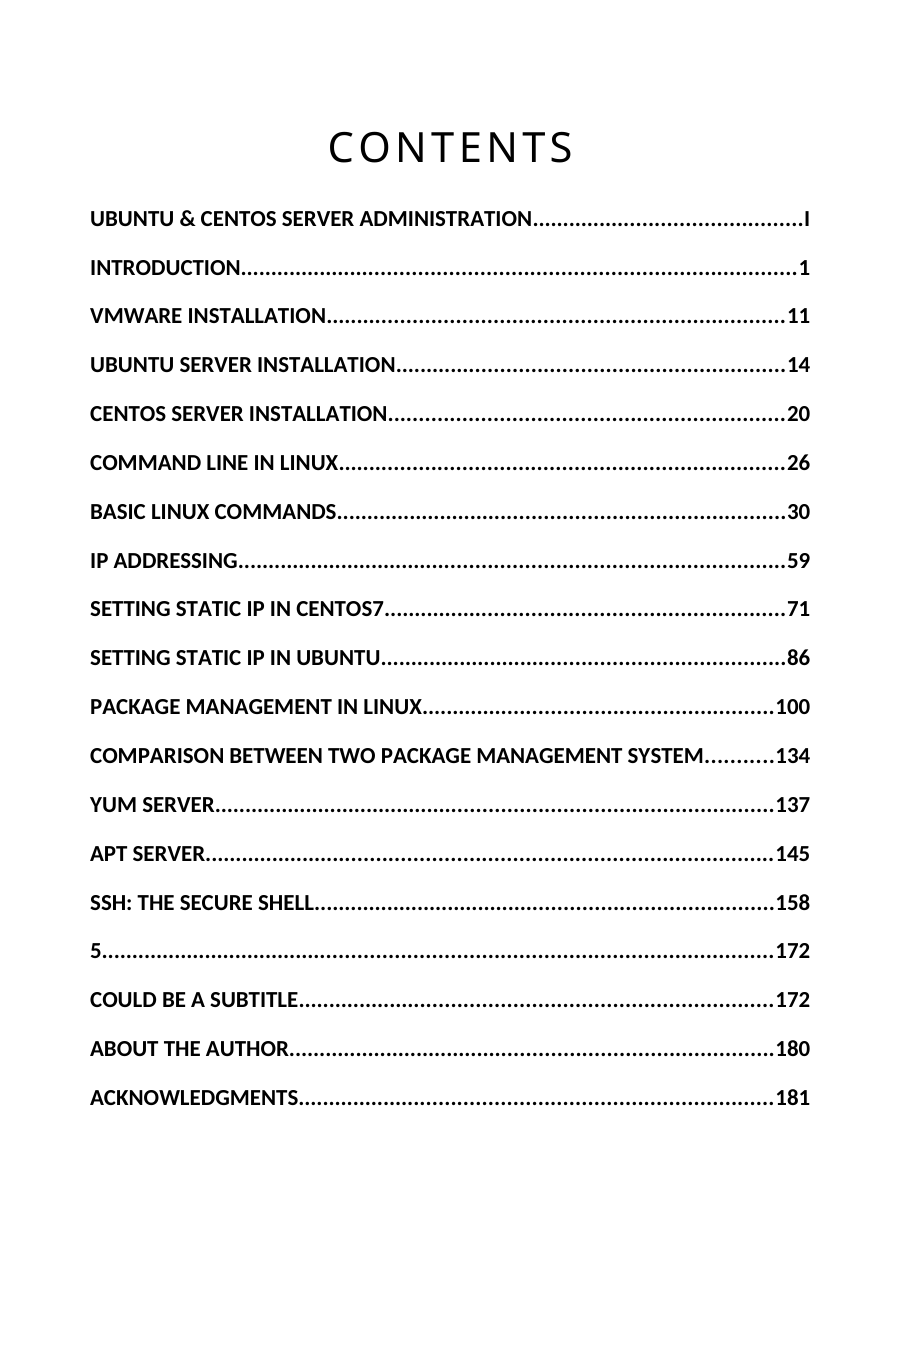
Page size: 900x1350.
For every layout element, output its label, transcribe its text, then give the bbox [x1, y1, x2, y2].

text could be a subtitle 172 [90, 985, 810, 1013]
text APT SERVER 145 [90, 839, 810, 867]
text UBUNTU & CENTOS SERVER ADMINISTRATION i [90, 204, 810, 232]
text SETTING STATIC IP IN ubuntu 86 [90, 643, 810, 671]
text YUM SERVER 137 [90, 790, 810, 818]
text BASIC LINUX COMMANDS 30 [90, 497, 810, 525]
text VMware Installation 11 [90, 301, 810, 329]
text Ubuntu Server Installation 14 [90, 350, 810, 378]
text Comparison Between two Package management system 134 [90, 741, 810, 769]
text 5 172 [90, 937, 810, 964]
text CENTOS Server Installation 20 [90, 399, 810, 427]
text INTRODUCTION 1 [90, 253, 810, 281]
text Acknowledgments 181 [90, 1083, 810, 1111]
text SSH: THE SECURE SHELL 158 [90, 888, 810, 916]
text SETTING STATIC IP IN CENTOS7 71 [90, 594, 810, 623]
text ABOUT THE AUTHOR 180 [90, 1034, 810, 1062]
text COMMAND LINE IN LINUX 26 [90, 448, 810, 476]
text ip addressing 59 [90, 546, 810, 574]
text CONTENTS [90, 117, 810, 174]
text Package management in linux 100 [90, 692, 810, 720]
